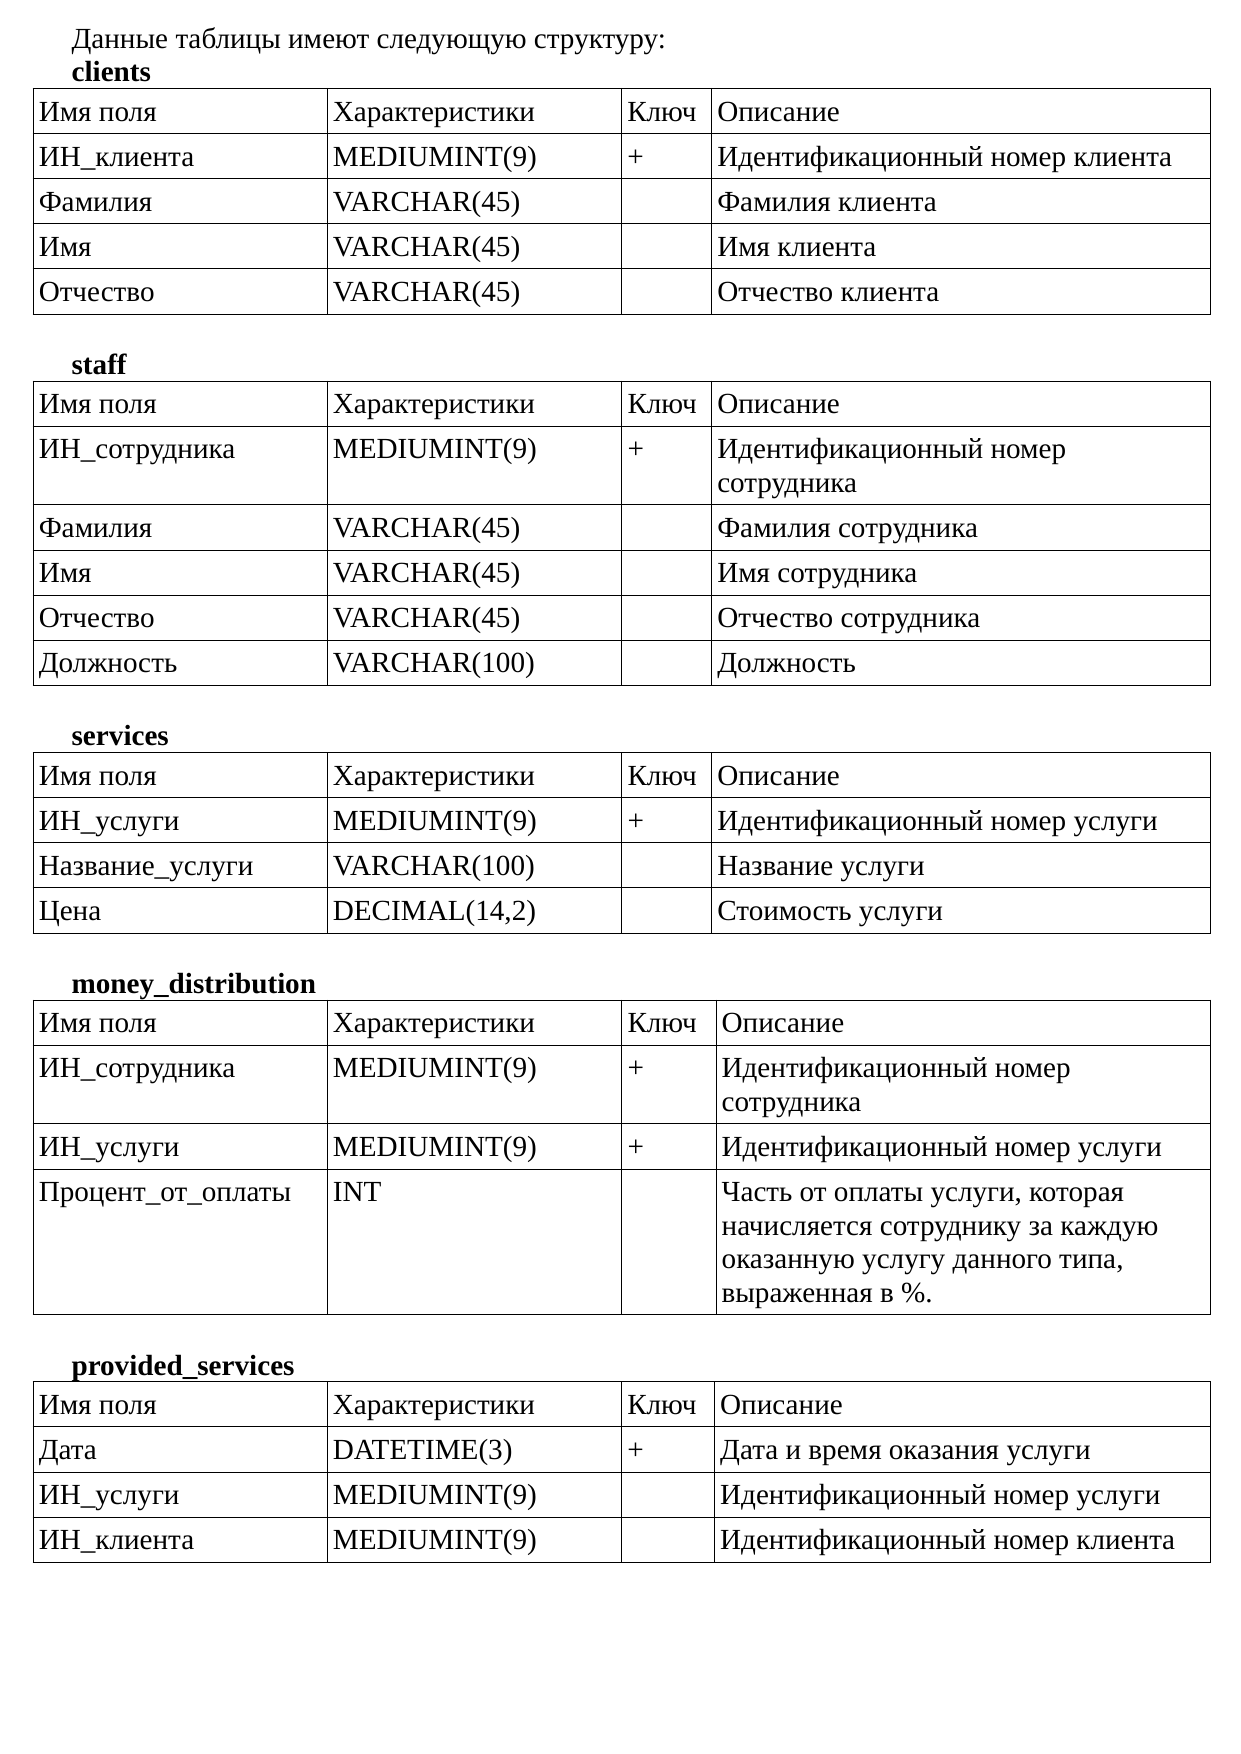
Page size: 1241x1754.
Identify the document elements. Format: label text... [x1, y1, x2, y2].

table_cell [622, 269, 711, 313]
table_header Описание [717, 1001, 1210, 1045]
table_cell [622, 888, 711, 932]
table_cell VARCHAR(45) [328, 269, 621, 313]
table_header Характеристики [328, 382, 621, 426]
table_cell ИН_услуги [34, 1124, 327, 1168]
text services [36, 718, 1210, 752]
table_header Описание [712, 89, 1210, 133]
table_cell Идентификационный номер услуги [717, 1124, 1210, 1168]
table_cell [622, 179, 711, 223]
table_cell VARCHAR(100) [328, 641, 621, 685]
table_cell [622, 1473, 714, 1517]
table_cell + [622, 427, 711, 504]
table_cell Имя [34, 224, 327, 268]
table_cell + [622, 1124, 716, 1168]
table_cell MEDIUMINT(9) [328, 134, 621, 178]
table_header Ключ [622, 1382, 714, 1426]
table_header Имя поля [34, 1001, 327, 1045]
table_cell Отчество клиента [712, 269, 1210, 313]
table_header Описание [715, 1382, 1210, 1426]
table_header Ключ [622, 382, 711, 426]
table_cell + [622, 1046, 716, 1123]
table_cell VARCHAR(45) [328, 596, 621, 640]
table_cell VARCHAR(45) [328, 179, 621, 223]
table_cell DATETIME(3) [328, 1427, 621, 1472]
table_cell [622, 641, 711, 685]
table_header Ключ [622, 753, 711, 797]
table_cell MEDIUMINT(9) [328, 798, 621, 842]
table_cell Должность [34, 641, 327, 685]
table_cell Идентификационный номер сотрудника [712, 427, 1210, 504]
table_header Имя поля [34, 753, 327, 797]
table_cell VARCHAR(100) [328, 843, 621, 887]
table_header Ключ [622, 89, 711, 133]
table_cell DECIMAL(14,2) [328, 888, 621, 932]
table_cell MEDIUMINT(9) [328, 427, 621, 504]
table_cell Имя сотрудника [712, 551, 1210, 594]
table_cell + [622, 798, 711, 842]
table_cell [622, 596, 711, 640]
table_cell Идентификационный номер клиента [715, 1518, 1210, 1562]
table_cell ИН_сотрудника [34, 427, 327, 504]
table_cell [622, 1518, 714, 1562]
table_header Имя поля [34, 89, 327, 133]
table_cell Идентификационный номер услуги [712, 798, 1210, 842]
table_cell + [622, 134, 711, 178]
table_cell [622, 505, 711, 549]
table_cell ИН_сотрудника [34, 1046, 327, 1123]
table_cell Стоимость услуги [712, 888, 1210, 932]
table_header Характеристики [328, 1382, 621, 1426]
table_header Описание [712, 382, 1210, 426]
table_cell [622, 224, 711, 268]
table_cell ИН_услуги [34, 798, 327, 842]
table_cell Фамилия [34, 179, 327, 223]
table_cell ИН_клиента [34, 134, 327, 178]
text staff [36, 347, 1210, 381]
table_cell Часть от оплаты услуги, которая начисляется сотруднику за каждую оказанную услугу данного типа, выраженная в %. [717, 1170, 1210, 1314]
table_cell Фамилия [34, 505, 327, 549]
text money_distribution [36, 966, 1210, 999]
table_cell Название услуги [712, 843, 1210, 887]
table_header Характеристики [328, 1001, 621, 1045]
table_cell Дата и время оказания услуги [715, 1427, 1210, 1472]
table_cell Фамилия клиента [712, 179, 1210, 223]
text Данные таблицы имеют следующую структуру: [36, 21, 1210, 54]
table_cell Идентификационный номер услуги [715, 1473, 1210, 1517]
table_cell Имя клиента [712, 224, 1210, 268]
table_header Имя поля [34, 1382, 327, 1426]
text provided_services [36, 1348, 1210, 1381]
table_cell INT [328, 1170, 621, 1314]
table_cell Отчество [34, 269, 327, 313]
table_cell Отчество [34, 596, 327, 640]
table_cell VARCHAR(45) [328, 224, 621, 268]
table_header Имя поля [34, 382, 327, 426]
table_cell Цена [34, 888, 327, 932]
table_cell Дата [34, 1427, 327, 1472]
table_cell Идентификационный номер сотрудника [717, 1046, 1210, 1123]
table_cell Фамилия сотрудника [712, 505, 1210, 549]
table_cell + [622, 1427, 714, 1472]
table_header Характеристики [328, 753, 621, 797]
table_cell VARCHAR(45) [328, 505, 621, 549]
table_cell MEDIUMINT(9) [328, 1473, 621, 1517]
table_cell [622, 843, 711, 887]
table_cell MEDIUMINT(9) [328, 1046, 621, 1123]
table_cell VARCHAR(45) [328, 551, 621, 594]
table_cell Должность [712, 641, 1210, 685]
table_cell MEDIUMINT(9) [328, 1124, 621, 1168]
table_cell Название_услуги [34, 843, 327, 887]
table_cell ИН_клиента [34, 1518, 327, 1562]
table_header Характеристики [328, 89, 621, 133]
table_cell ИН_услуги [34, 1473, 327, 1517]
table_header Описание [712, 753, 1210, 797]
text clients [36, 54, 1210, 88]
table_cell Процент_от_оплаты [34, 1170, 327, 1314]
table_header Ключ [622, 1001, 716, 1045]
table_cell Отчество сотрудника [712, 596, 1210, 640]
table_cell MEDIUMINT(9) [328, 1518, 621, 1562]
table_cell [622, 1170, 716, 1314]
table_cell [622, 551, 711, 594]
table_cell Идентификационный номер клиента [712, 134, 1210, 178]
table_cell Имя [34, 551, 327, 594]
